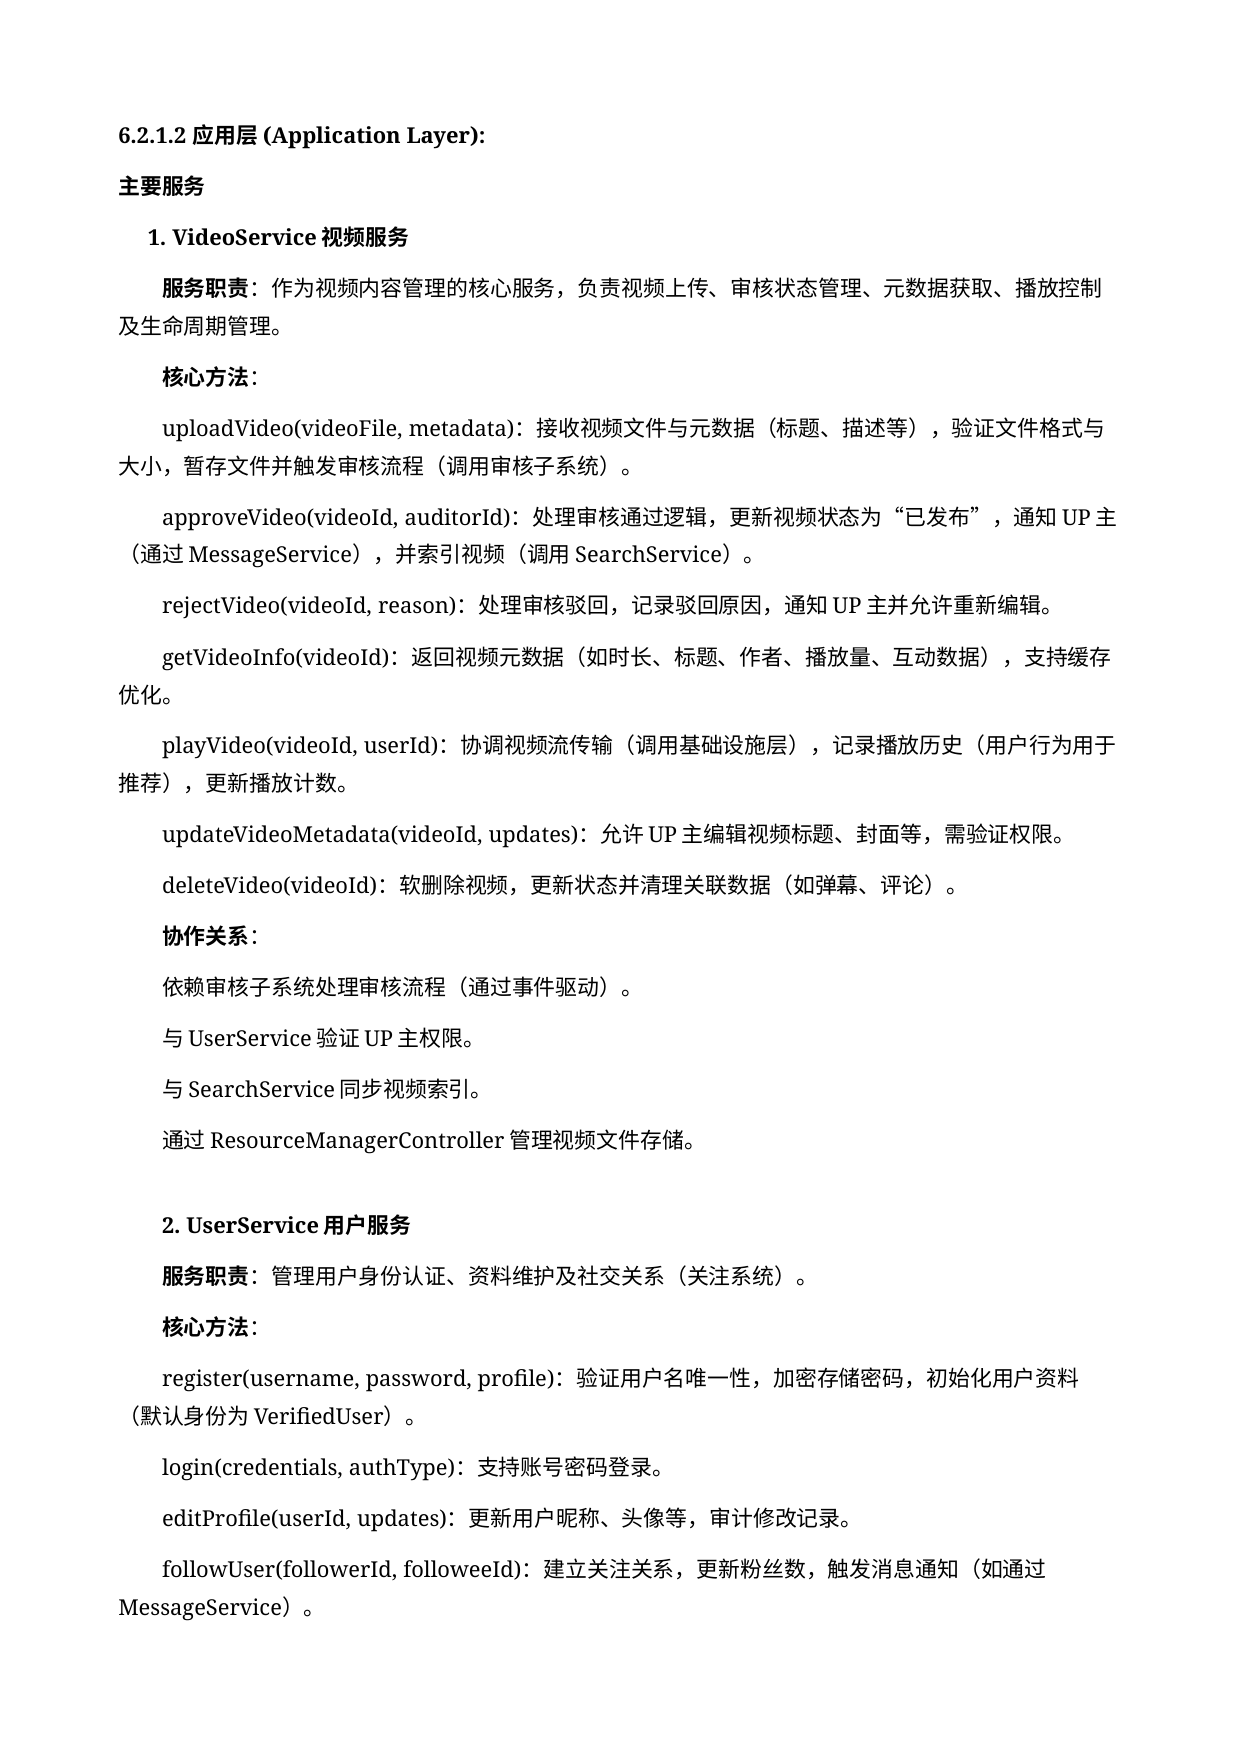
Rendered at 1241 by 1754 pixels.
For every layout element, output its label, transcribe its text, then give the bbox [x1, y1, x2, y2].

text uploadVideo(videoFile, metadata)：接收视频文件与元数据（标题、描述等），验证文件格式与大小，暂存文件并触发审核流程（调用审核子系统）。 [118, 411, 1122, 480]
text 服务职责：作为视频内容管理的核心服务，负责视频上传、审核状态管理、元数据获取、播放控制及生命周期管理。 [118, 271, 1122, 341]
text 2. UserService用户服务 [118, 1208, 1122, 1240]
text 核心方法： [118, 360, 1122, 391]
text deleteVideo(videoId)：软删除视频，更新状态并清理关联数据（如弹幕、评论）。 [118, 868, 1122, 900]
text 依赖审核子系统处理审核流程（通过事件驱动）。 [118, 970, 1122, 1002]
text 协作关系： [118, 919, 1122, 951]
text 主要服务 [118, 169, 1122, 201]
text 6.2.1.2 应用层 (Application Layer): [118, 118, 1122, 150]
text followUser(followerId, followeeId)：建立关注关系，更新粉丝数，触发消息通知（如通过MessageService）。 [118, 1552, 1122, 1622]
text 服务职责：管理用户身份认证、资料维护及社交关系（关注系统）。 [118, 1259, 1122, 1291]
text 与UserService验证UP主权限。 [118, 1021, 1122, 1053]
text register(username, password, profile)：验证用户名唯一性，加密存储密码，初始化用户资料（默认身份为VerifiedUser）。 [118, 1361, 1122, 1431]
text rejectVideo(videoId, reason)：处理审核驳回，记录驳回原因，通知UP主并允许重新编辑。 [118, 588, 1122, 620]
text 与SearchService同步视频索引。 [118, 1072, 1122, 1104]
text approveVideo(videoId, auditorId)：处理审核通过逻辑，更新视频状态为“已发布”，通知UP主（通过MessageService），并索引视频（调用SearchService）。 [118, 499, 1122, 569]
text playVideo(videoId, userId)：协调视频流传输（调用基础设施层），记录播放历史（用户行为用于推荐），更新播放计数。 [118, 728, 1122, 798]
text 1. VideoService视频服务 [106, 220, 1122, 252]
text 通过ResourceManagerController管理视频文件存储。 [118, 1123, 1122, 1155]
text getVideoInfo(videoId)：返回视频元数据（如时长、标题、作者、播放量、互动数据），支持缓存优化。 [118, 639, 1122, 709]
text updateVideoMetadata(videoId, updates)：允许UP主编辑视频标题、封面等，需验证权限。 [118, 817, 1122, 849]
text 核心方法： [118, 1310, 1122, 1342]
text login(credentials, authType)：支持账号密码登录。 [118, 1450, 1122, 1482]
text editProfile(userId, updates)：更新用户昵称、头像等，审计修改记录。 [118, 1501, 1122, 1533]
